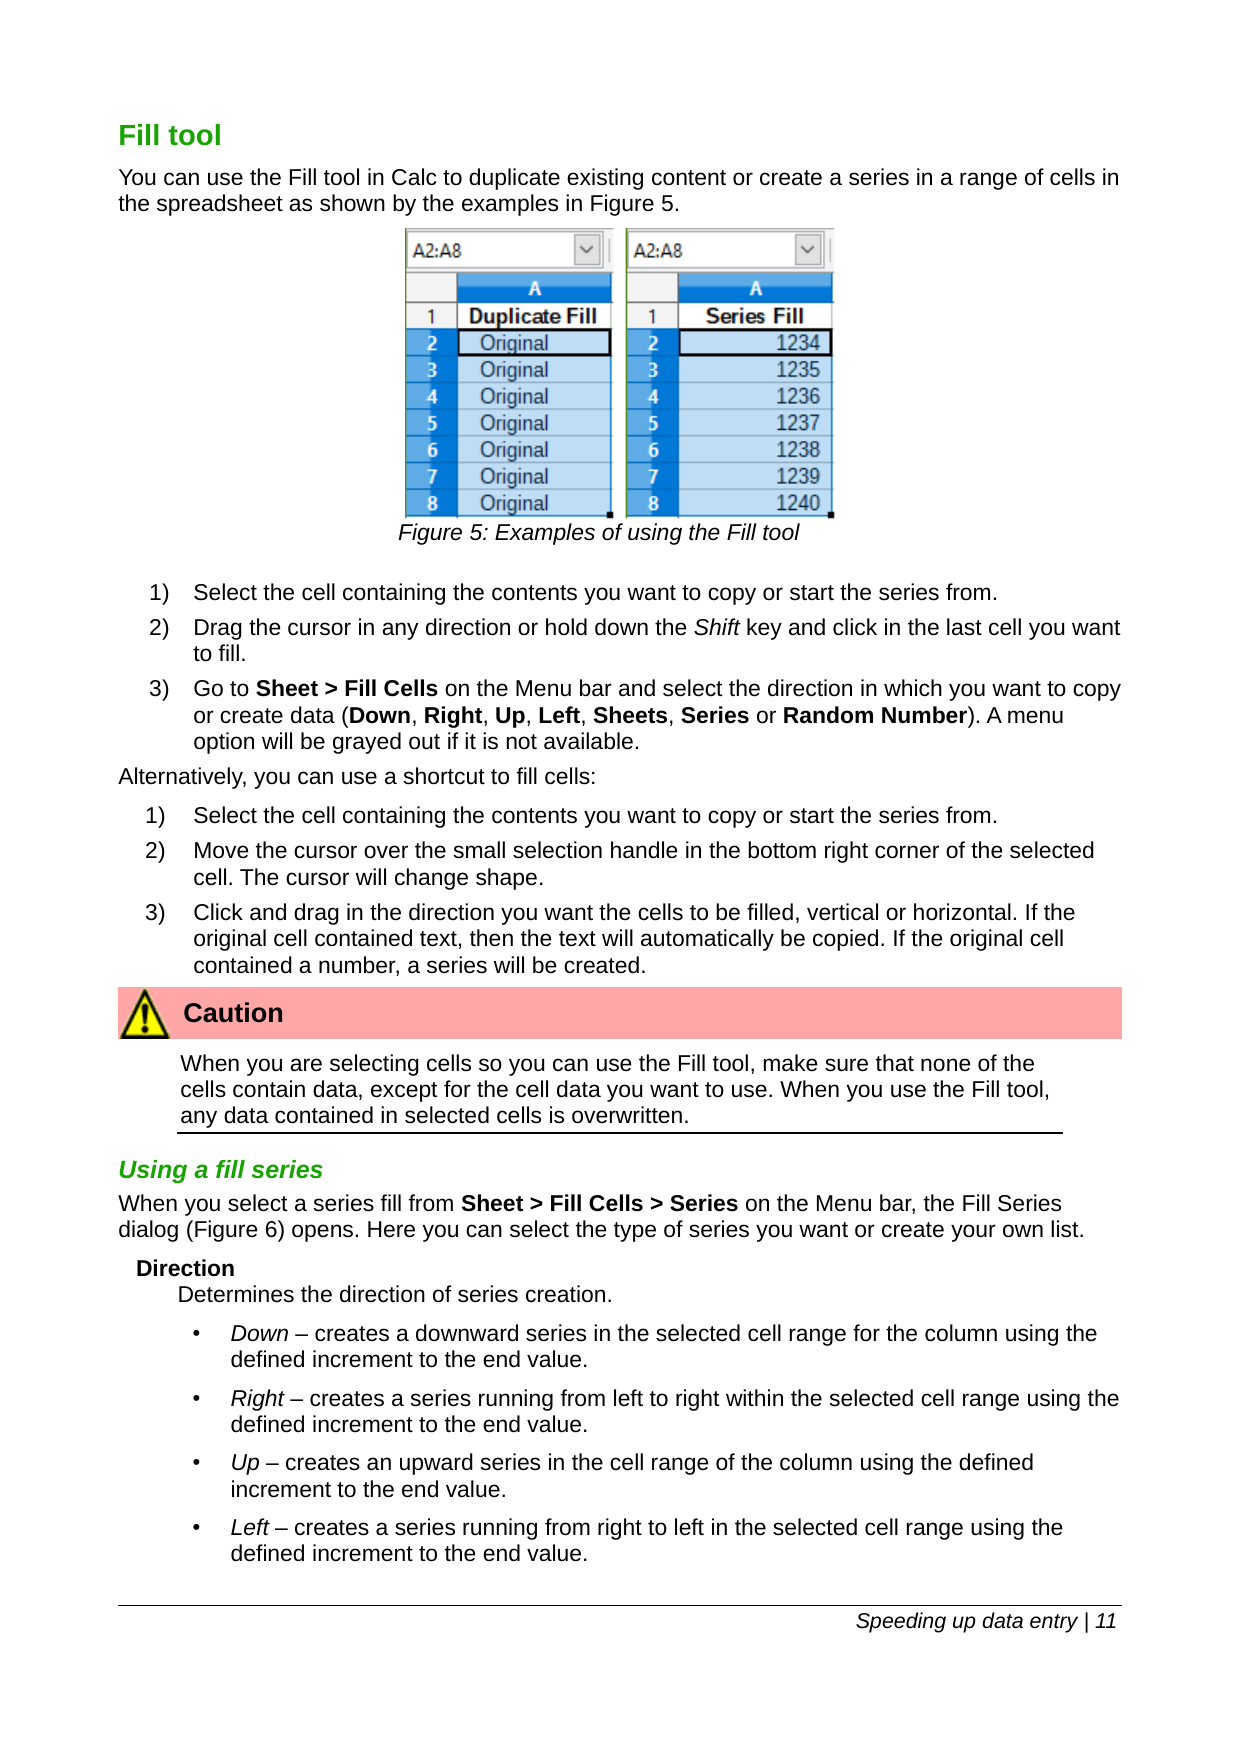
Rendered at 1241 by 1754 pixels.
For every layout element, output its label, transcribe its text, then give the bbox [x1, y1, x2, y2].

list Move the cursor over the small selection handle in the bottom right corner of the selected cell. The cursor will change shape. [165, 837, 1122, 890]
text Alternatively, you can use a shortcut to fill cells: [118, 763, 1122, 789]
list Go to Sheet > Fill Cells on the Menu bar and select the direction in which you want to copy or create data (Down, Right, Up, Left, Sheets, Series or Random Number). A menu option will be grayed out if it is not available. [169, 675, 1122, 754]
text When you are selecting cells so you can use the Fill tool, make sure that none of the cells contain data, except for the cell data you want to use. When you use the Fill tool, any data contained in selected cells is overwritten. [177, 1047, 1063, 1132]
picture [119, 987, 170, 1039]
list Click and drag in the direction you want the cells to be filled, vertical or horizontal. If the original cell contained text, then the text will automatically be copied. If the original cell contained a number, a series will be created. [165, 899, 1122, 978]
subtitle Caution [170, 987, 1122, 1039]
text Figure 5: Examples of using the Fill tool [398, 229, 842, 546]
text Determines the direction of series creation. [177, 1281, 1122, 1307]
text When you select a series fill from Sheet > Fill Cells > Series on the Menu bar, the Fill Series dialog (Figure 6) opens. Here you can select the type of series you want or create your own list. [118, 1189, 1122, 1242]
text Direction [136, 1255, 1122, 1281]
list Left – creates a series running from right to left in the selected cell range using the defined increment to the end value. [192, 1514, 1122, 1567]
list Select the cell containing the contents you want to copy or start the series from. [169, 578, 1122, 605]
list Right – creates a series running from left to right within the selected cell range using the defined increment to the end value. [192, 1384, 1122, 1437]
text You can use the Fill tool in Calc to duplicate existing content or create a series in a range of cells in the spreadsheet as shown by the examples in Figure 5. [118, 163, 1122, 216]
picture [405, 228, 836, 520]
list Up – creates an upward series in the cell range of the column using the defined increment to the end value. [192, 1449, 1122, 1502]
subtitle Fill tool [118, 118, 1122, 152]
subtitle Using a fill series [118, 1155, 1122, 1183]
list Drag the cursor in any direction or hold down the Shift key and click in the last cell you want to fill. [169, 614, 1122, 666]
list Down – creates a downward series in the selected cell range for the column using the defined increment to the end value. [192, 1320, 1122, 1373]
list Select the cell containing the contents you want to copy or start the series from. [165, 802, 1122, 828]
